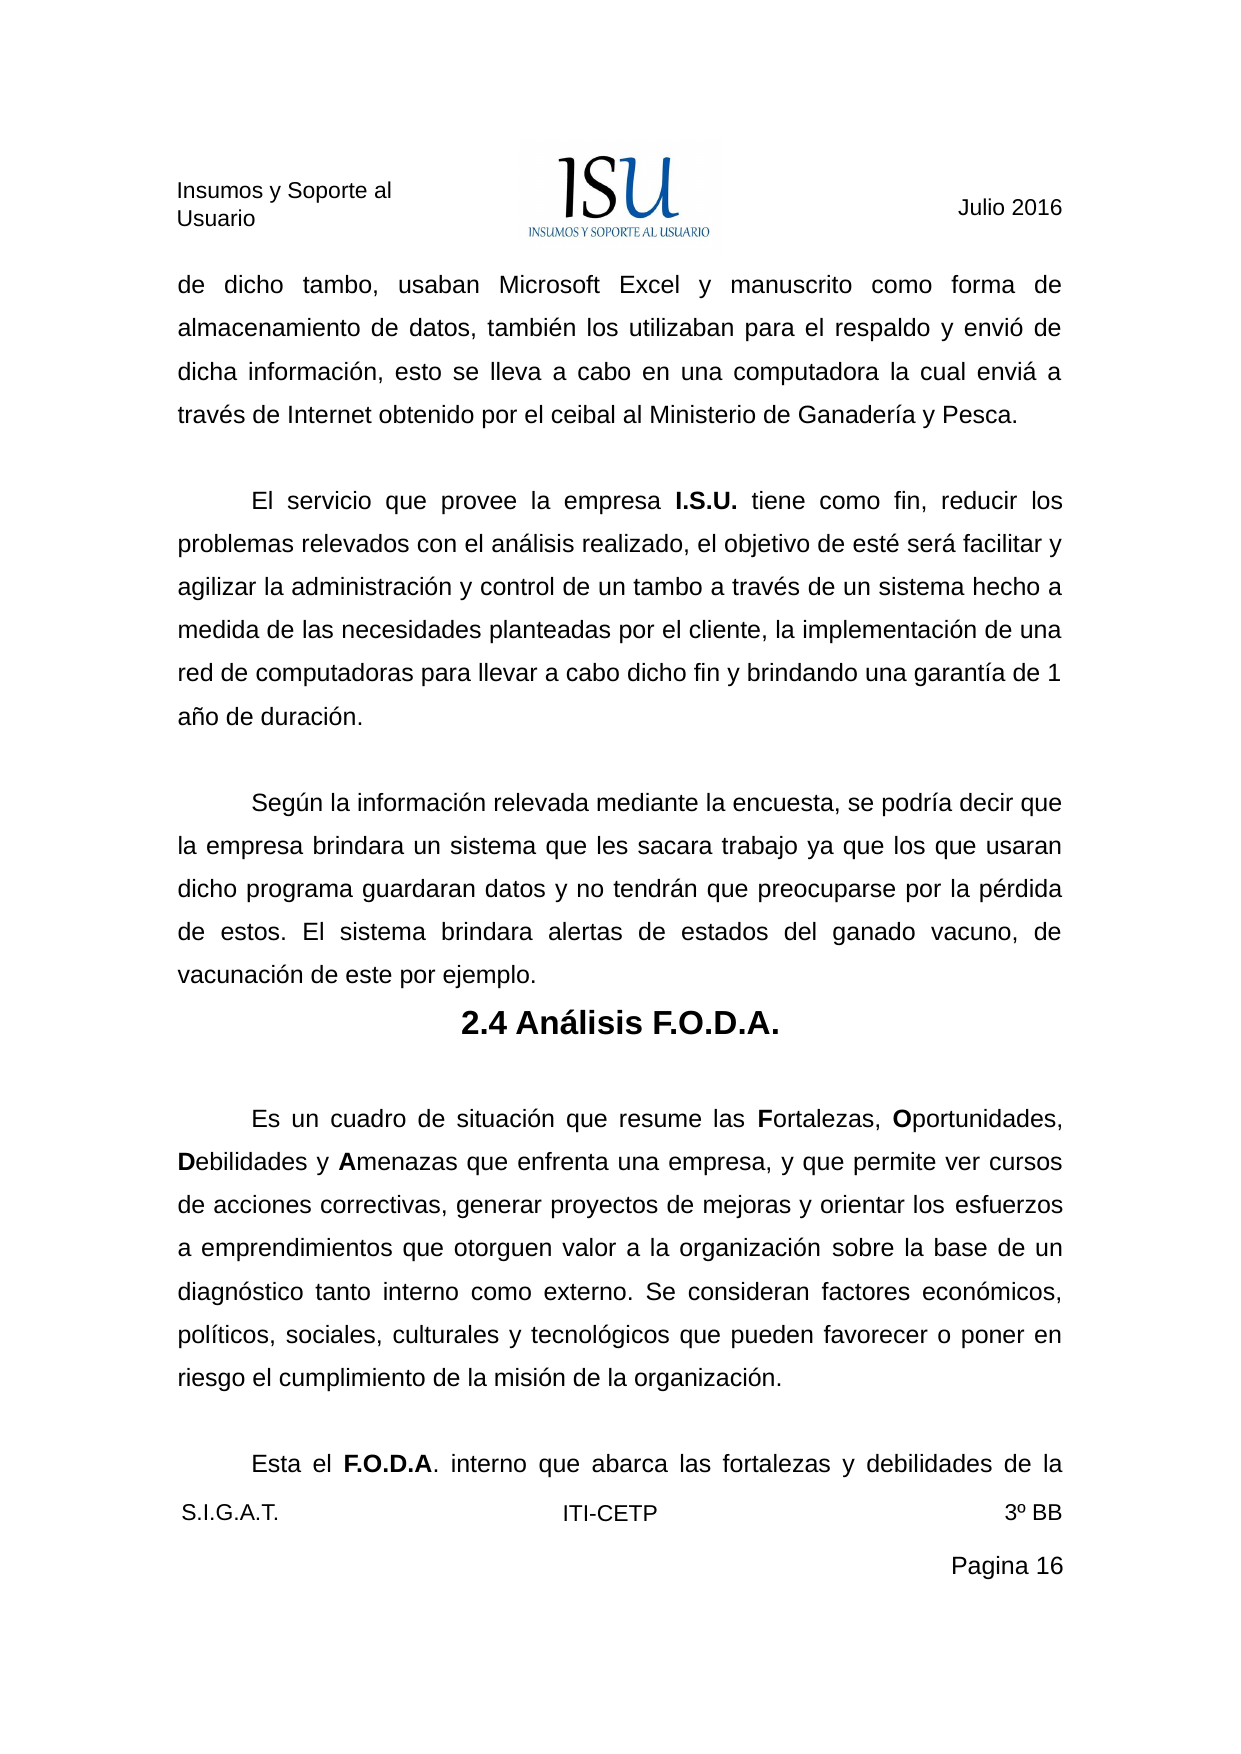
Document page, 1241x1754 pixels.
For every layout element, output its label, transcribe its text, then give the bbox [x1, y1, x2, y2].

text Es un cuadro de situación que resume las Fortalezas, Oportunidades, Debilidades y Amenazas que enfrenta una empresa, y que permite ver cursos de acciones correctivas, generar proyectos de mejoras y orientar los esfuerzos a emprendimientos que otorguen valor a la organización sobre la base de un diagnóstico tanto interno como externo. Se consideran factores económicos, políticos, sociales, culturales y tecnológicos que pueden favorecer o poner en riesgo el cumplimiento de la misión de la organización. [177, 1104, 1063, 1392]
text Esta el F.O.D.A. interno que abarca las fortalezas y debilidades de la [177, 1449, 1063, 1478]
text de dicho tambo, usaban Microsoft Excel y manuscrito como forma de almacenamiento de datos, también los utilizaban para el respaldo y envió de dicha información, esto se lleva a cabo en una computadora la cual enviá a través de Internet obtenido por el ceibal al Ministerio de Ganadería y Pesca. [177, 270, 1063, 428]
text 2.4 Análisis F.O.D.A. [177, 1003, 1063, 1042]
text Según la información relevada mediante la encuesta, se podría decir que la empresa brindara un sistema que les sacara trabajo ya que los que usaran dicho programa guardaran datos y no tendrán que preocuparse por la pérdida de estos. El sistema brindara alertas de estados del ganado vacuno, de vacunación de este por ejemplo. [177, 788, 1063, 989]
text El servicio que provee la empresa I.S.U. tiene como fin, reducir los problemas relevados con el análisis realizado, el objetivo de esté será facilitar y agilizar la administración y control de un tambo a través de un sistema hecho a medida de las necesidades planteadas por el cliente, la implementación de una red de computadoras para llevar a cabo dicho fin y brindando una garantía de 1 año de duración. [177, 486, 1063, 730]
